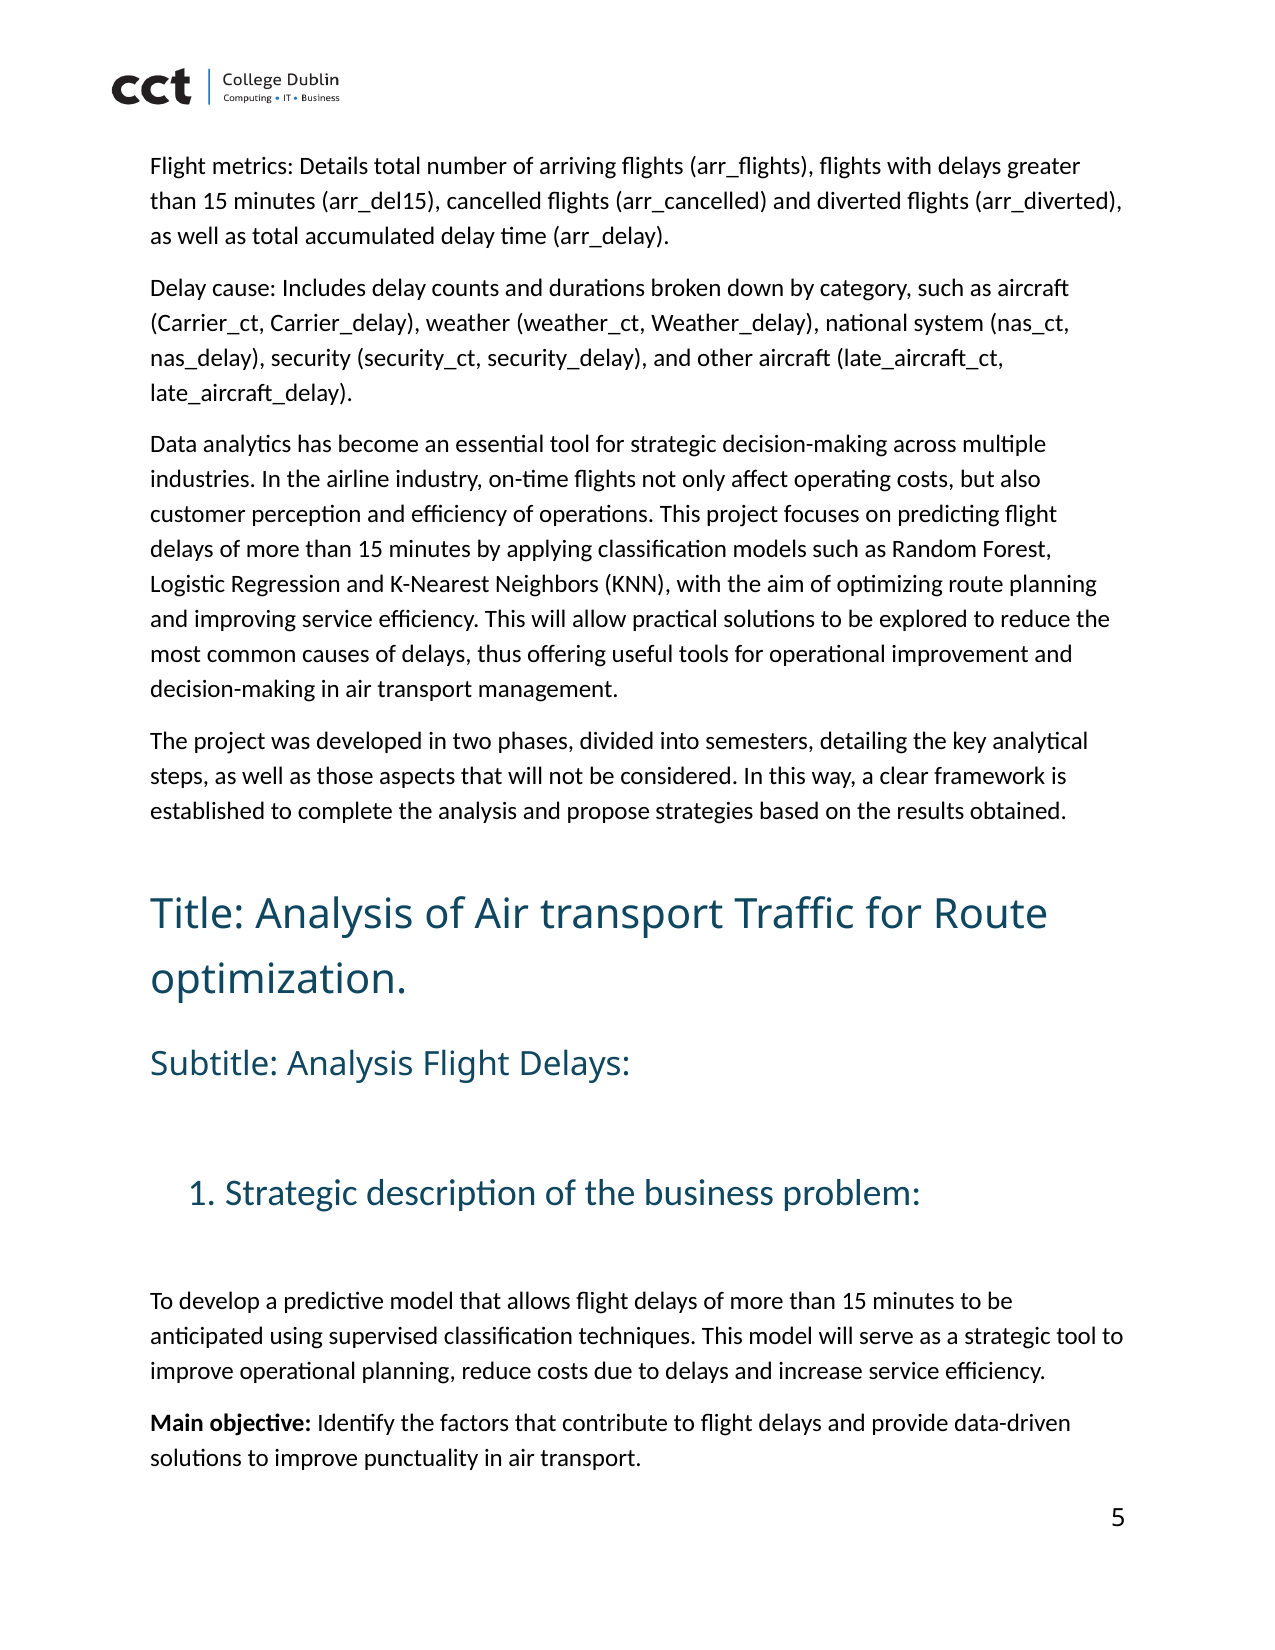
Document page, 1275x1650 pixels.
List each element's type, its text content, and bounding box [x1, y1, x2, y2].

text The project was developed in two phases, divided into semesters, detailing the key analytical steps, as well as those aspects that will not be considered. In this way, a clear framework is established to complete the analysis and propose strategies based on the results obtained. [150, 725, 1125, 826]
list Strategic description of the business problem: [187, 1168, 1125, 1214]
text Main objective: Identify the factors that contribute to flight delays and provide data-driven solutions to improve punctuality in air transport. [150, 1407, 1125, 1472]
text To develop a predictive model that allows flight delays of more than 15 minutes to be anticipated using supervised classification techniques. This model will serve as a strategic tool to improve operational planning, reduce costs due to delays and increase service efficiency. [150, 1285, 1125, 1386]
text Delay cause: Includes delay counts and durations broken down by category, such as aircraft (Carrier_ct, Carrier_delay), weather (weather_ct, Weather_delay), national system (nas_ct, nas_delay), security (security_ct, security_delay), and other aircraft (late_aircraft_ct, late_aircraft_delay). [150, 272, 1125, 407]
subtitle Subtitle: Analysis Flight Delays: [150, 1039, 1125, 1085]
subtitle Title: Analysis of Air transport Traffic for Route optimization. [150, 884, 1125, 1006]
text Flight metrics: Details total number of arriving flights (arr_flights), flights with delays greater than 15 minutes (arr_del15), cancelled flights (arr_cancelled) and diverted flights (arr_diverted), as well as total accumulated delay time (arr_delay). [150, 150, 1125, 251]
text Data analytics has become an essential tool for strategic decision-making across multiple industries. In the airline industry, on-time flights not only affect operating costs, but also customer perception and efficiency of operations. This project focuses on predicting flight delays of more than 15 minutes by applying classification models such as Random Forest, Logistic Regression and K-Nearest Neighbors (KNN), with the aim of optimizing route planning and improving service efficiency. This will allow practical solutions to be explored to reduce the most common causes of delays, thus offering useful tools for operational improvement and decision-making in air transport management. [150, 428, 1125, 704]
